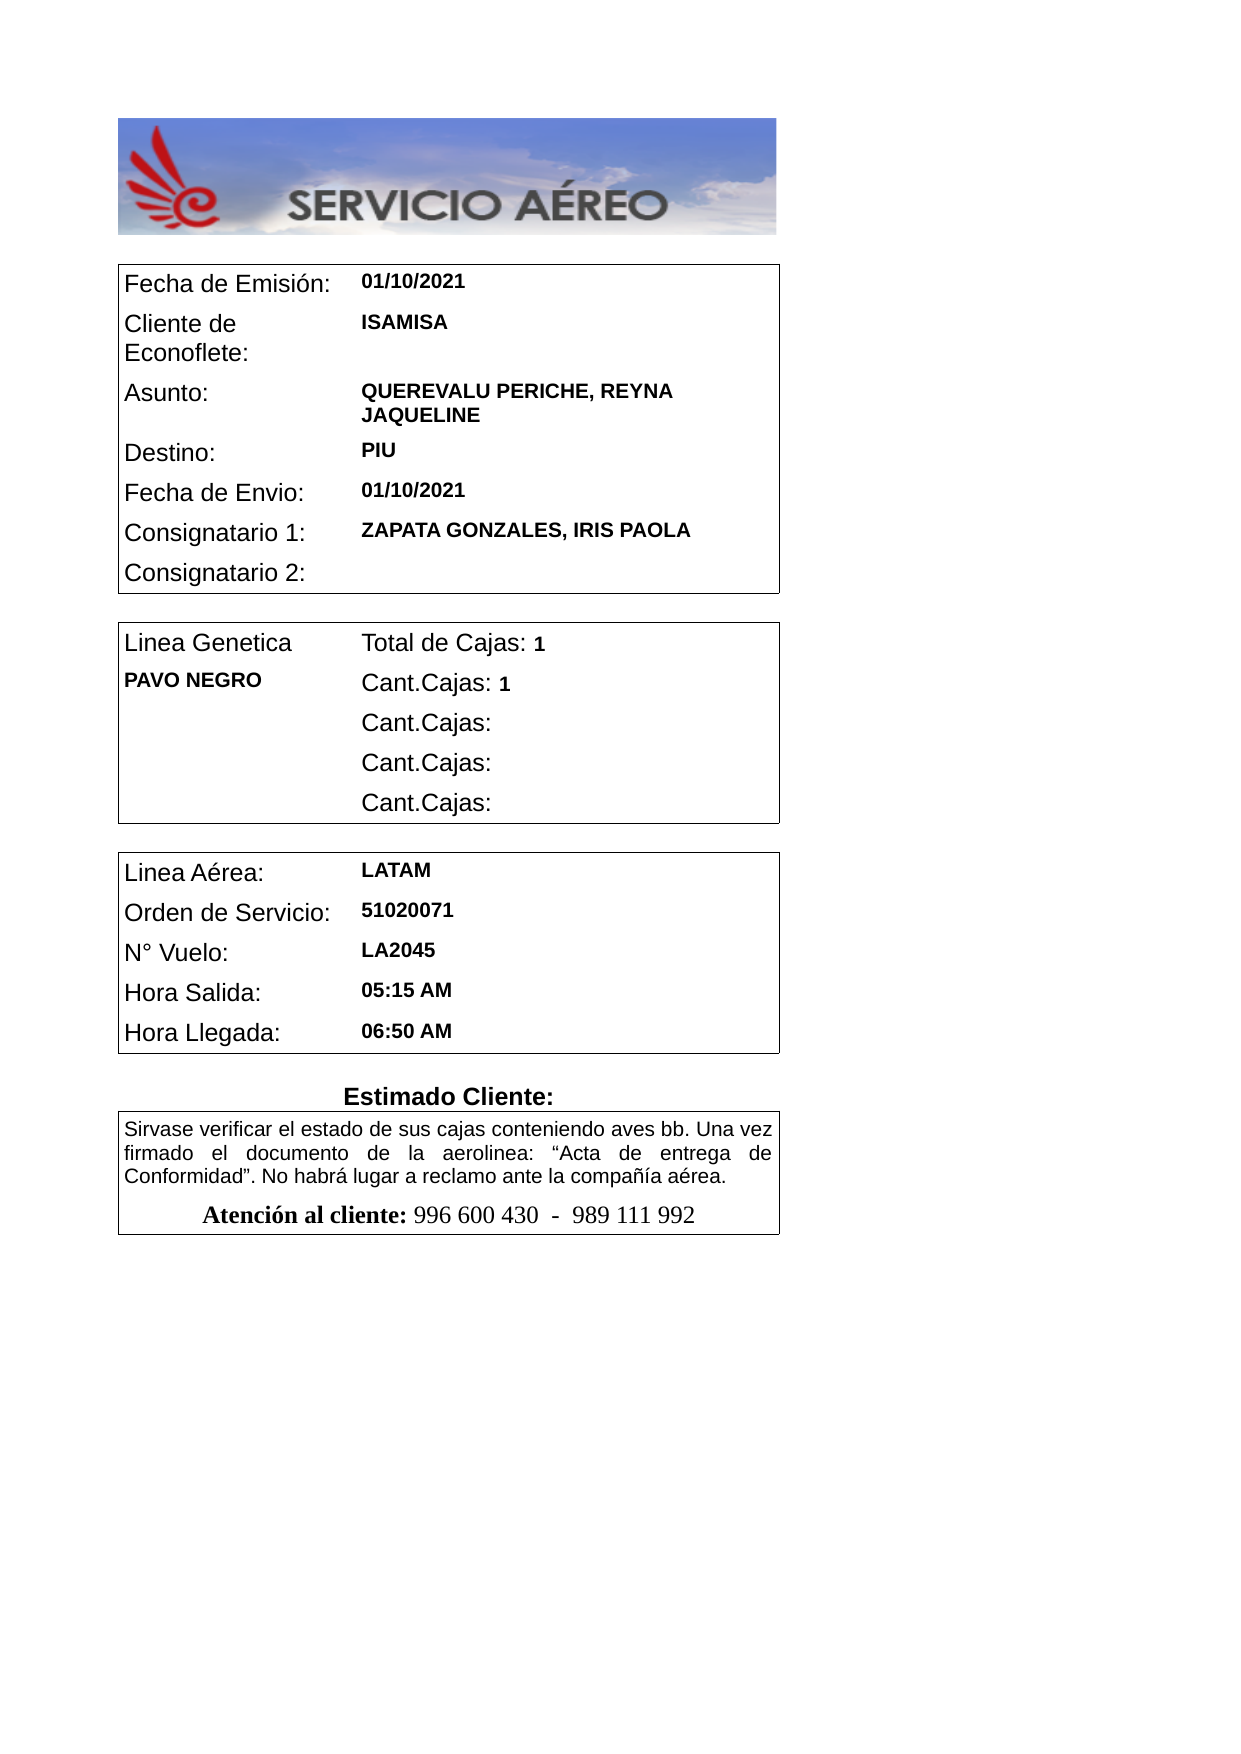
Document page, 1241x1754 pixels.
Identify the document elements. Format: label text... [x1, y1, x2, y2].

table_cell Orden de Servicio: [119, 892, 356, 932]
table_cell Linea Genetica [119, 623, 356, 662]
table_cell [356, 553, 779, 593]
table_cell Consignatario 1: [119, 513, 356, 553]
table_cell LATAM [356, 853, 779, 892]
table_cell [118, 594, 356, 622]
table_cell Cant.Cajas: [356, 743, 779, 783]
table_cell 51020071 [356, 892, 779, 932]
table_cell 06:50 AM [356, 1013, 779, 1053]
table_cell [356, 824, 779, 852]
table_cell Destino: [119, 432, 356, 472]
table_cell Hora Llegada: [119, 1013, 356, 1053]
table_cell Total de Cajas: 1 [356, 623, 779, 662]
table_cell [118, 824, 356, 852]
table_cell Estimado Cliente: [118, 1054, 779, 1111]
table_cell ZAPATA GONZALES, IRIS PAOLA [356, 513, 779, 553]
table_cell PIU [356, 432, 779, 472]
table_cell Fecha de Envio: [119, 472, 356, 512]
table_cell Hora Salida: [119, 973, 356, 1013]
table_cell Cliente de Econoflete: [119, 304, 356, 373]
table_cell Consignatario 2: [119, 553, 356, 593]
table_cell Asunto: [119, 373, 356, 432]
table_cell Cant.Cajas: 1 [356, 662, 779, 702]
table_cell Sirvase verificar el estado de sus cajas conteniendo aves bb. Una vez firmado el documento de la aerolinea: “Acta de entrega de Conformidad”. No habrá lugar a reclamo ante la compañía aérea. [119, 1112, 779, 1194]
table_header Fecha de Emisión: [119, 265, 356, 304]
table_header 01/10/2021 [356, 265, 779, 304]
table_cell Linea Aérea: [119, 853, 356, 892]
table_cell [119, 783, 356, 823]
table_cell ISAMISA [356, 304, 779, 373]
table_cell QUEREVALU PERICHE, REYNA JAQUELINE [356, 373, 779, 432]
table_cell N° Vuelo: [119, 932, 356, 972]
table_cell [356, 594, 779, 622]
table_cell Cant.Cajas: [356, 783, 779, 823]
table_cell [119, 743, 356, 783]
table_cell LA2045 [356, 932, 779, 972]
table_cell 05:15 AM [356, 973, 779, 1013]
table_cell Cant.Cajas: [356, 702, 779, 742]
table_cell 01/10/2021 [356, 472, 779, 512]
table_cell Atención al cliente: 996 600 430 - 989 111 992 [119, 1194, 779, 1234]
table_cell PAVO NEGRO [119, 662, 356, 702]
table_cell [119, 702, 356, 742]
picture [118, 118, 777, 235]
